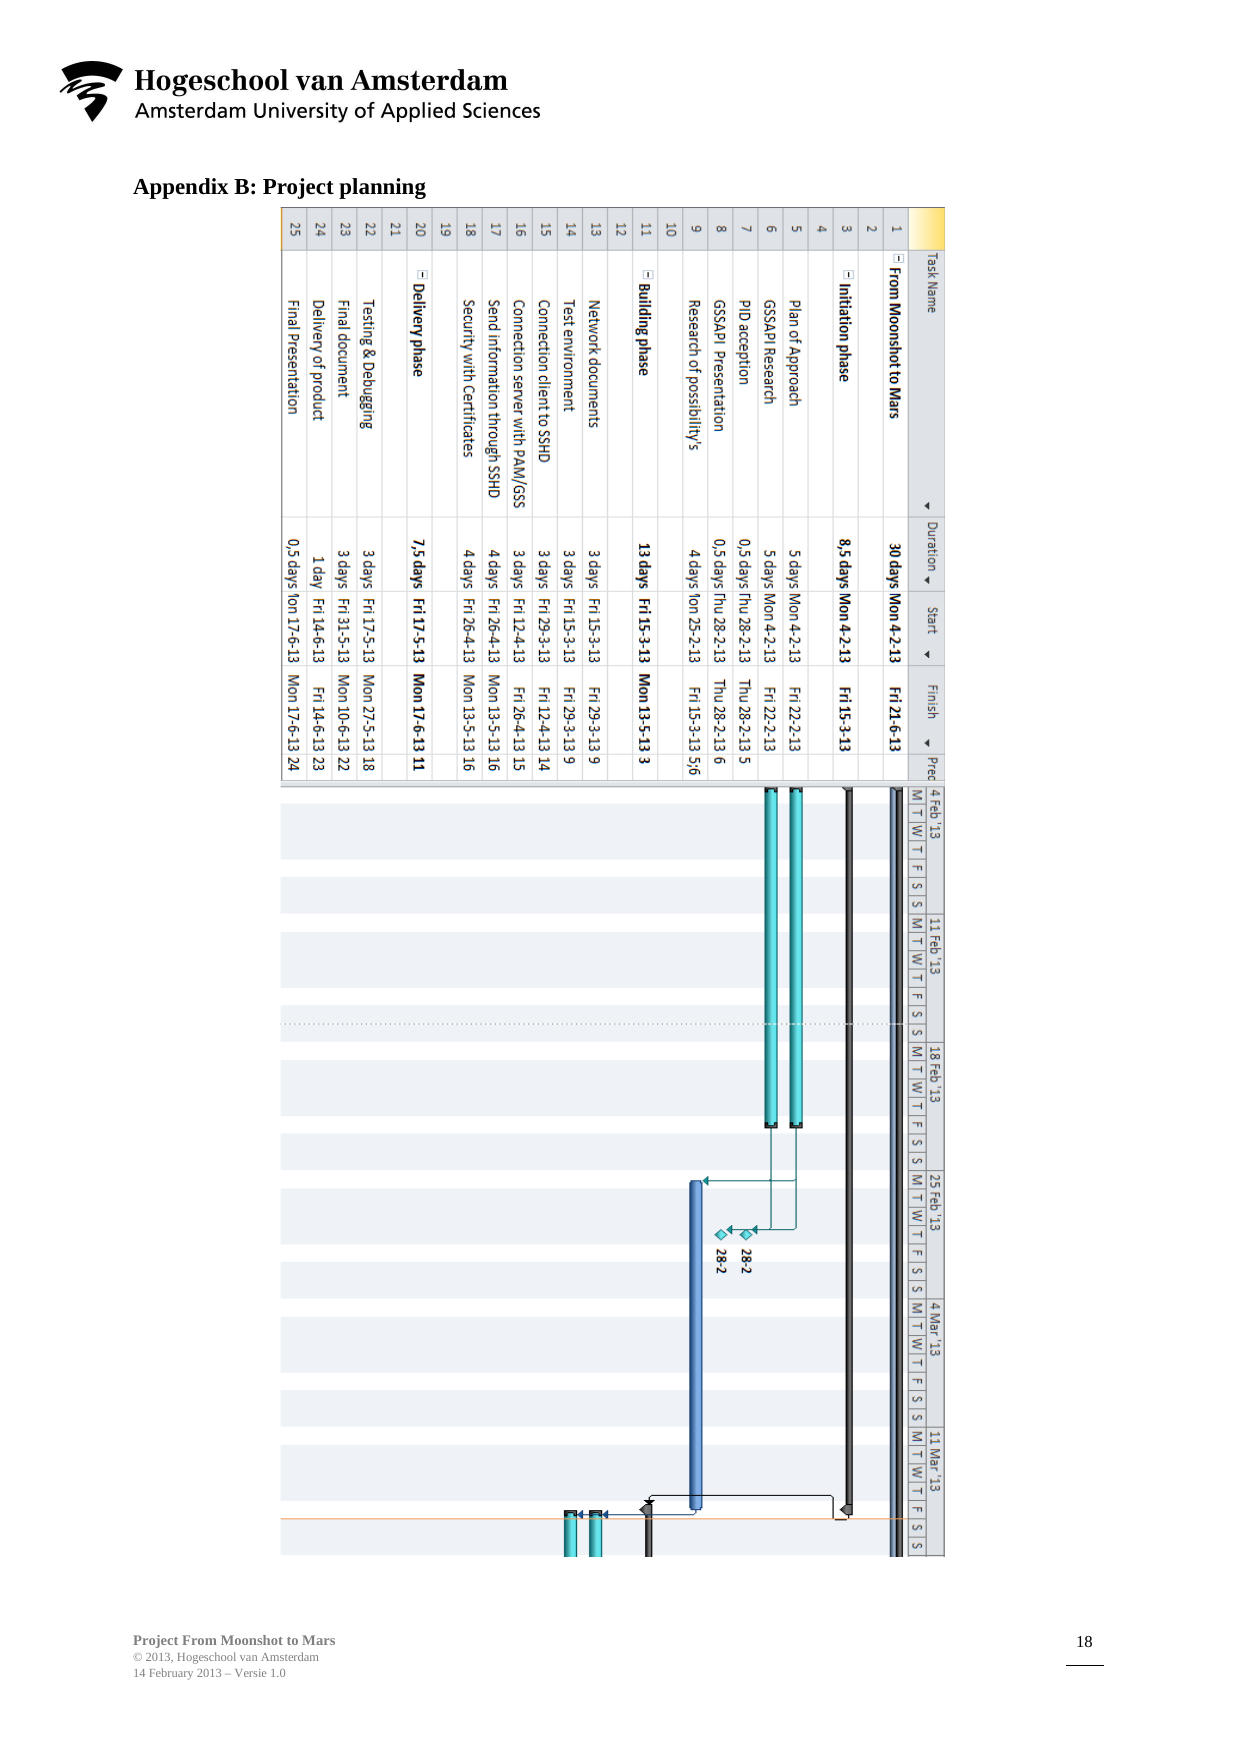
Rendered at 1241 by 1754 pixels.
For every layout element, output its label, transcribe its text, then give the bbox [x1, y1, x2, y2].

picture [280, 207, 945, 1557]
subtitle Appendix B: Project planning [133, 173, 1092, 199]
picture [0, 0, 622, 123]
